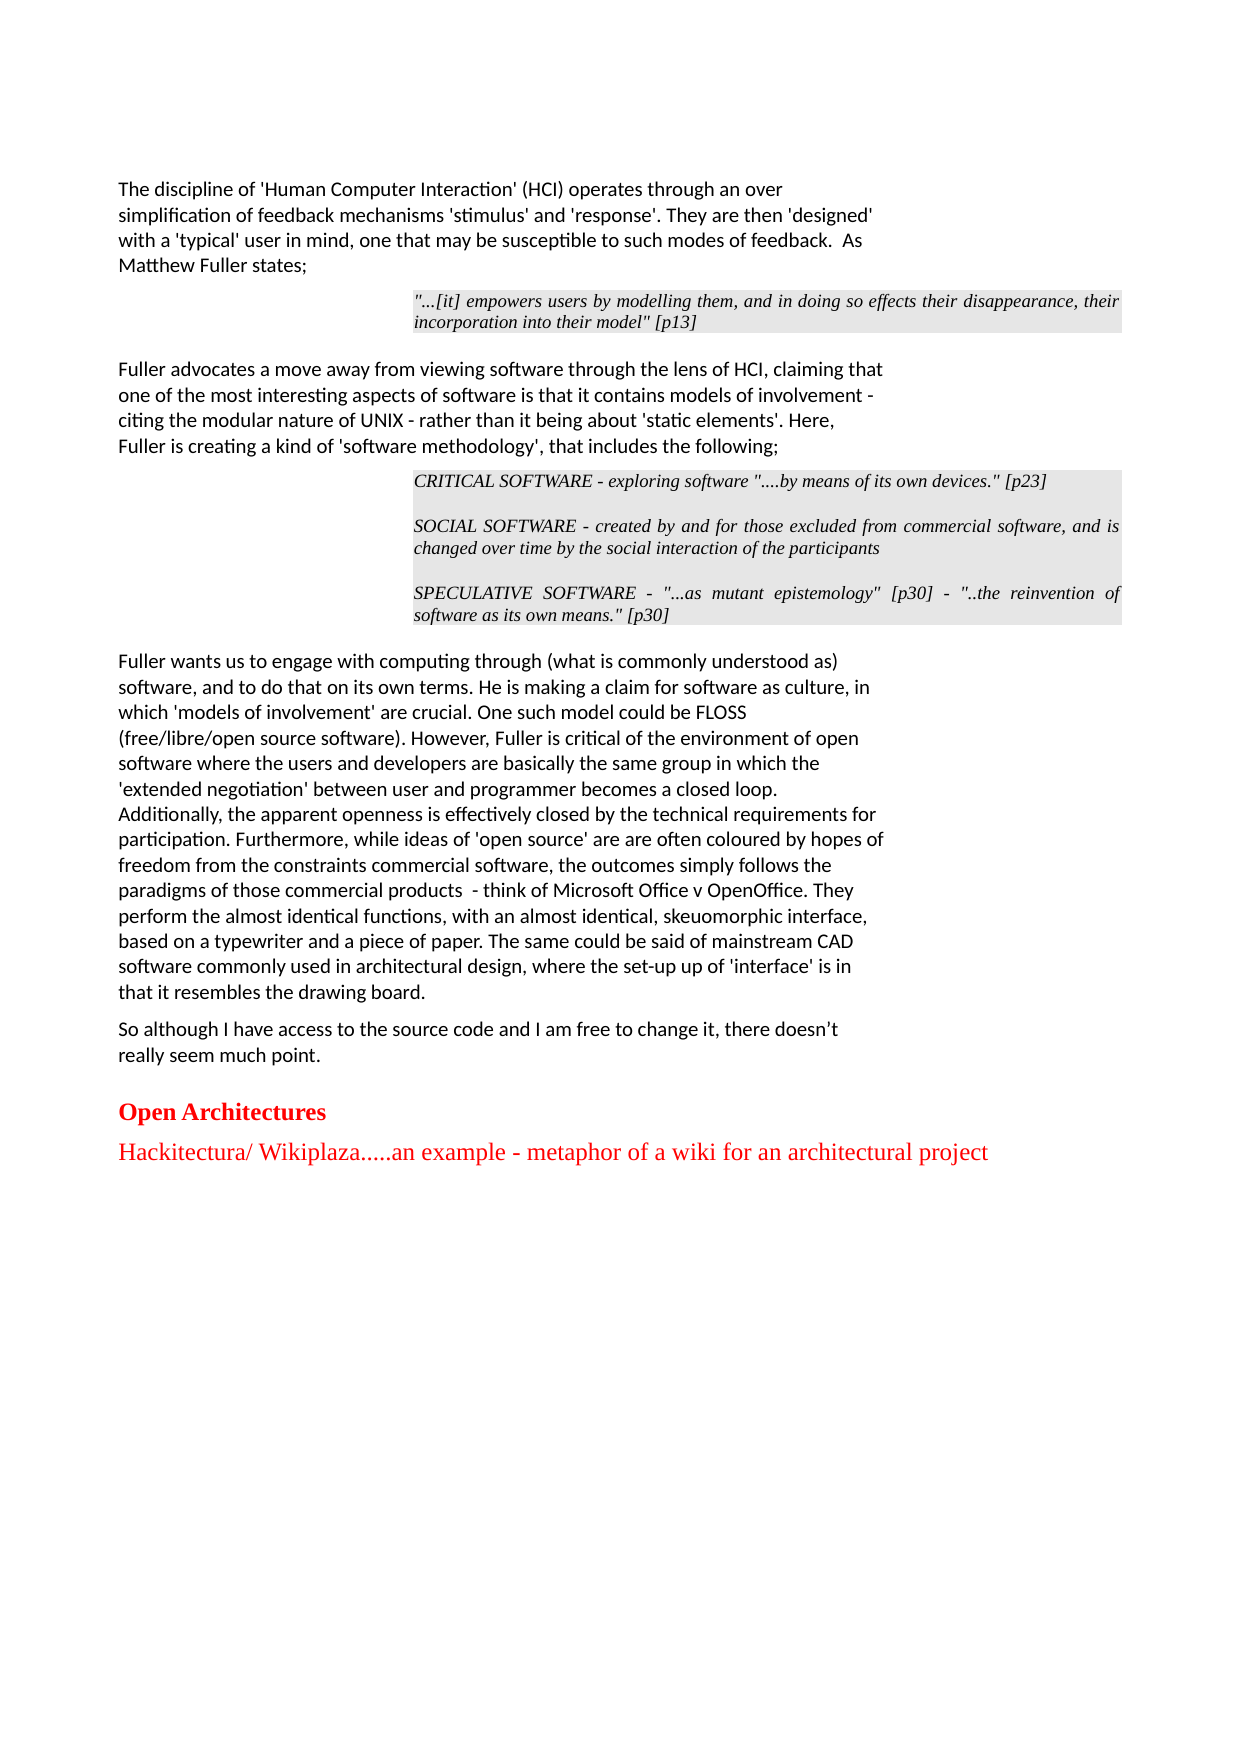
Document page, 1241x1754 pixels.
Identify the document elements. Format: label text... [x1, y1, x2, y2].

text The discipline of 'Human Computer Interaction' (HCI) operates through an over simplification of feedback mechanisms 'stimulus' and 'response'. They are then 'designed' with a 'typical' user in mind, one that may be susceptible to such modes of feedback. As Matthew Fuller states; [118, 176, 886, 278]
text SOCIAL SOFTWARE - created by and for those excluded from commercial software, and is changed over time by the social interaction of the participants [413, 515, 1122, 558]
text "...[it] empowers users by modelling them, and in doing so effects their disappearance, their incorporation into their model" [p13] [413, 290, 1122, 333]
text Fuller wants us to engage with computing through (what is commonly understood as) software, and to do that on its own terms. He is making a claim for software as culture, in which 'models of involvement' are crucial. One such model could be FLOSS (free/libre/open source software). However, Fuller is critical of the environment of open software where the users and developers are basically the same group in which the 'extended negotiation' between user and programmer becomes a closed loop. Additionally, the apparent openness is effectively closed by the technical requirements for participation. Furthermore, while ideas of 'open source' are are often coloured by hopes of freedom from the constraints commercial software, the outcomes simply follows the paradigms of those commercial products - think of Microsoft Office v OpenOffice. They perform the almost identical functions, with an almost identical, skeuomorphic interface, based on a typewriter and a piece of paper. The same could be said of mainstream CAD software commonly used in architectural design, where the set-up up of 'interface' is in that it resembles the drawing board. [118, 649, 886, 1004]
text Fuller advocates a move away from viewing software through the lens of HCI, claiming that one of the most interesting aspects of software is that it contains models of involvement - citing the modular nature of UNIX - rather than it being about 'static elements'. Here, Fuller is creating a kind of 'software methodology', that includes the following; [118, 357, 886, 458]
subtitle Open Architectures [118, 1097, 1122, 1125]
text So although I have access to the source code and I am free to change it, there doesn’t really seem much point. [118, 1016, 886, 1067]
text SPECULATIVE SOFTWARE - "...as mutant epistemology" [p30] - "..the reinvention of software as its own means." [p30] [413, 582, 1122, 625]
text Hackitectura/ Wikiplaza.....an example - metaphor of a wiki for an architectural project [118, 1137, 1122, 1166]
text CRITICAL SOFTWARE - exploring software "....by means of its own devices." [p23] [413, 470, 1122, 492]
